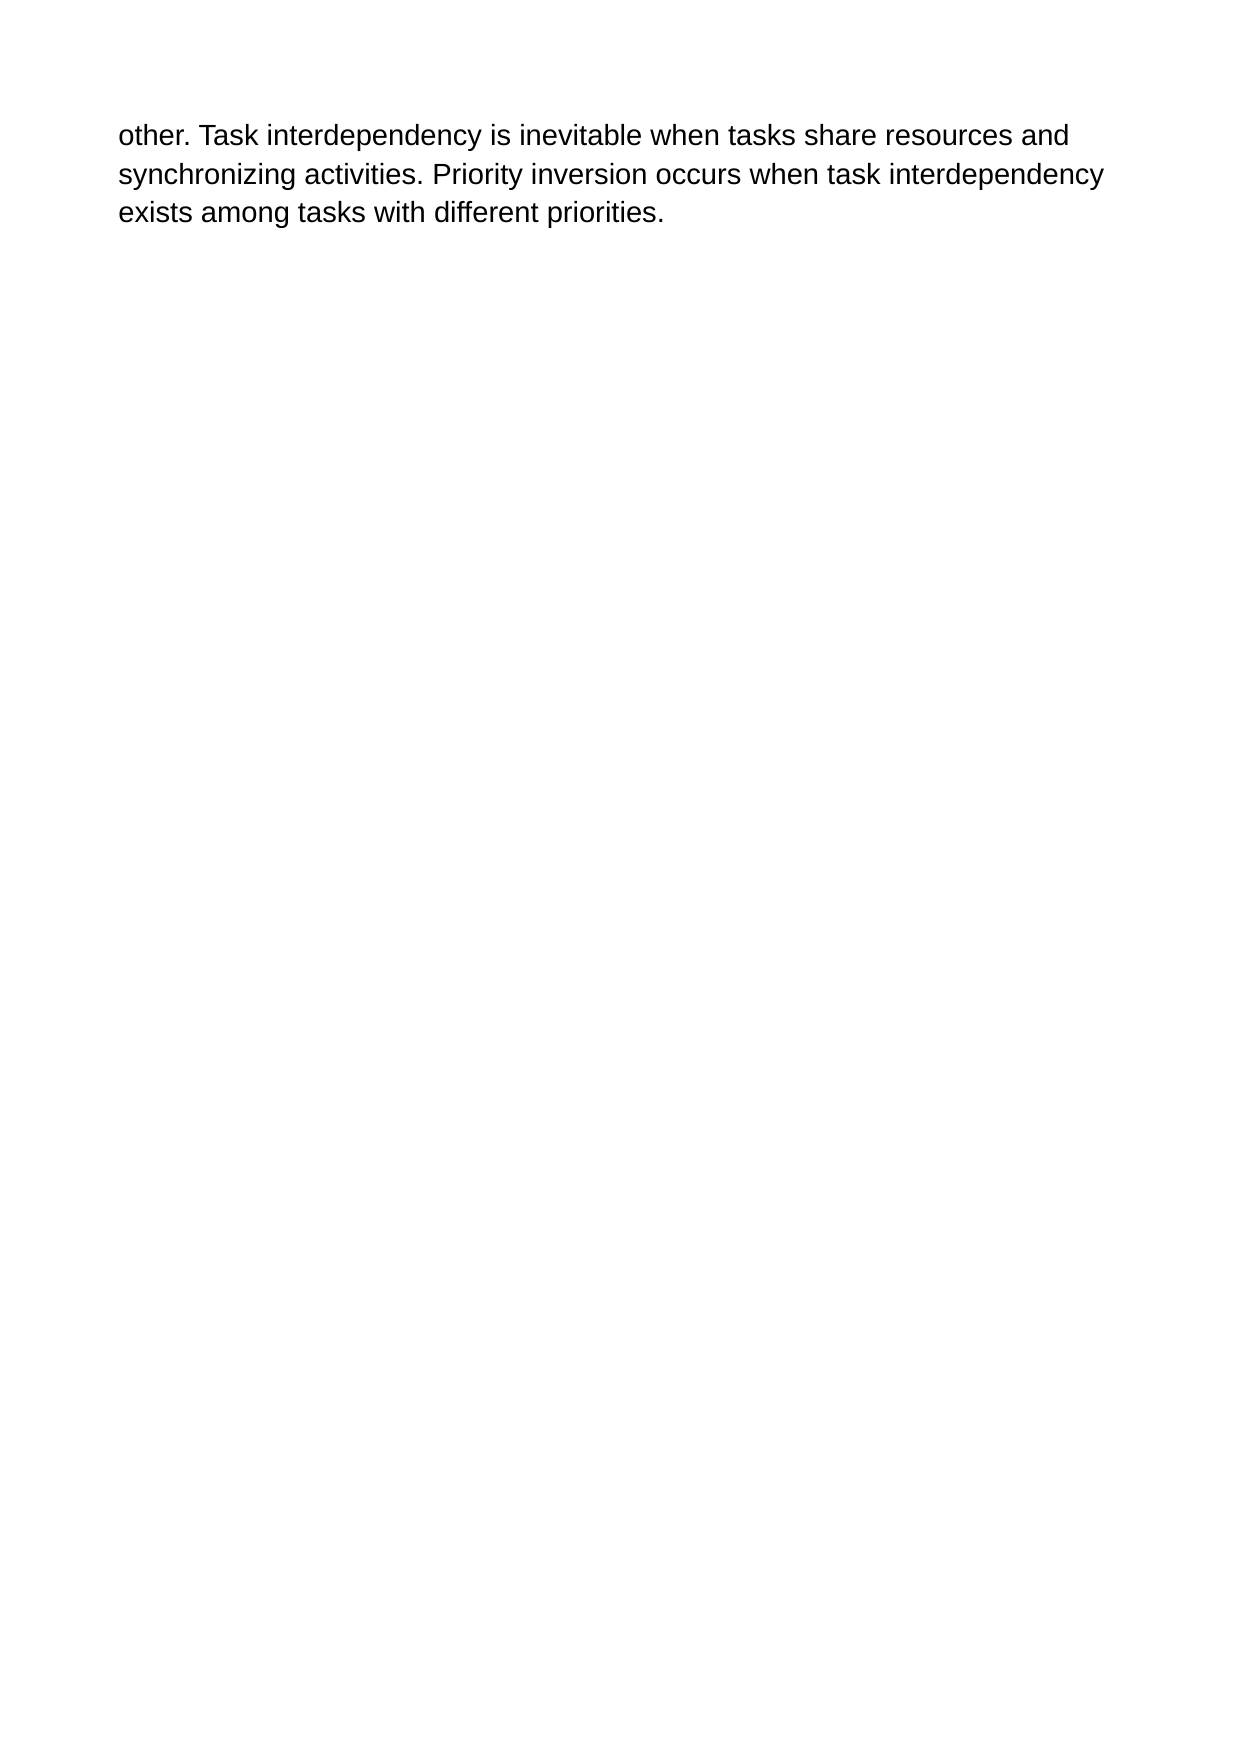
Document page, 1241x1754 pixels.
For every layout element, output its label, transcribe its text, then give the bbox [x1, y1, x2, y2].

text other. Task interdependency is inevitable when tasks share resources and synchronizing activities. Priority inversion occurs when task interdependency exists among tasks with different priorities. [118, 118, 1122, 229]
